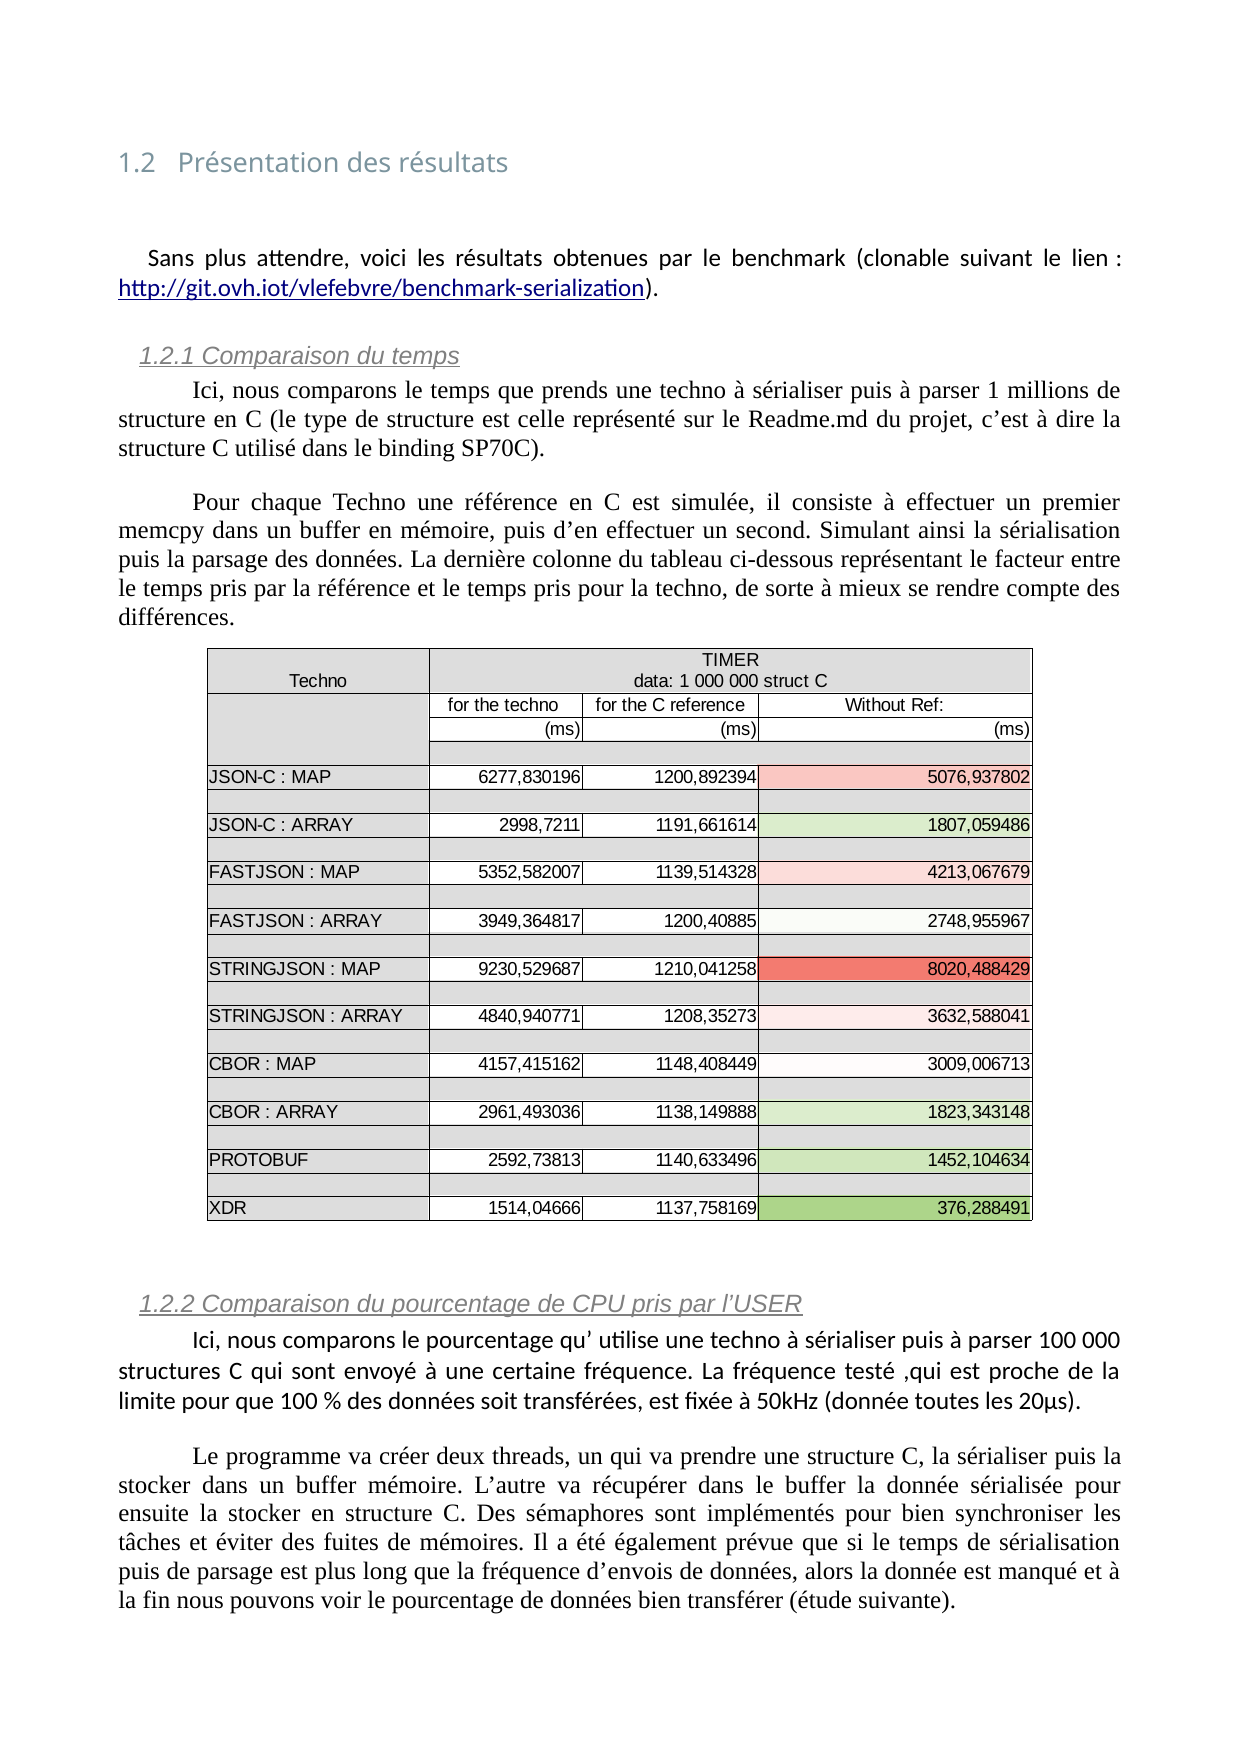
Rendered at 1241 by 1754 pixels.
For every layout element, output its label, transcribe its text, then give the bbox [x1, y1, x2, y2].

subtitle 1.2.2 Comparaison du pourcentage de CPU pris par l’USER [118, 1289, 1122, 1318]
text Le programme va créer deux threads, un qui va prendre une structure C, la sérialiser puis la stocker dans un buffer mémoire. L’autre va récupérer dans le buffer la donnée sérialisée pour ensuite la stocker en structure C. Des sémaphores sont implémentés pour bien synchroniser les tâches et éviter des fuites de mémoires. Il a été également prévue que si le temps de sérialisation puis de parsage est plus long que la fréquence d’envois de données, alors la donnée est manqué et à la fin nous pouvons voir le pourcentage de données bien transférer (étude suivante). [118, 1441, 1122, 1613]
subtitle 1.2.1 Comparaison du temps [118, 341, 1122, 369]
text Ici, nous comparons le temps que prends une techno à sérialiser puis à parser 1 millions de structure en C (le type de structure est celle représenté sur le Readme.md du projet, c’est à dire la structure C utilisé dans le binding SP70C). [118, 376, 1122, 462]
text Pour chaque Techno une référence en C est simulée, il consiste à effectuer un premier memcpy dans un buffer en mémoire, puis d’en effectuer un second. Simulant ainsi la sérialisation puis la parsage des données. La dernière colonne du tableau ci-dessous représentant le facteur entre le temps pris par la référence et le temps pris pour la techno, de sorte à mieux se rendre compte des différences. [118, 487, 1122, 631]
subtitle 1.2 Présentation des résultats [117, 143, 1122, 180]
text Ici, nous comparons le pourcentage qu’ utilise une techno à sérialiser puis à parser 100 000 structures C qui sont envoyé à une certaine fréquence. La fréquence testé ,qui est proche de la limite pour que 100 % des données soit transférées, est fixée à 50kHz (donnée toutes les 20µs). [118, 1324, 1122, 1416]
text Sans plus attendre, voici les résultats obtenues par le benchmark (clonable suivant le lien : http://git.ovh.iot/vlefebvre/benchmark-serialization). [118, 242, 1122, 303]
